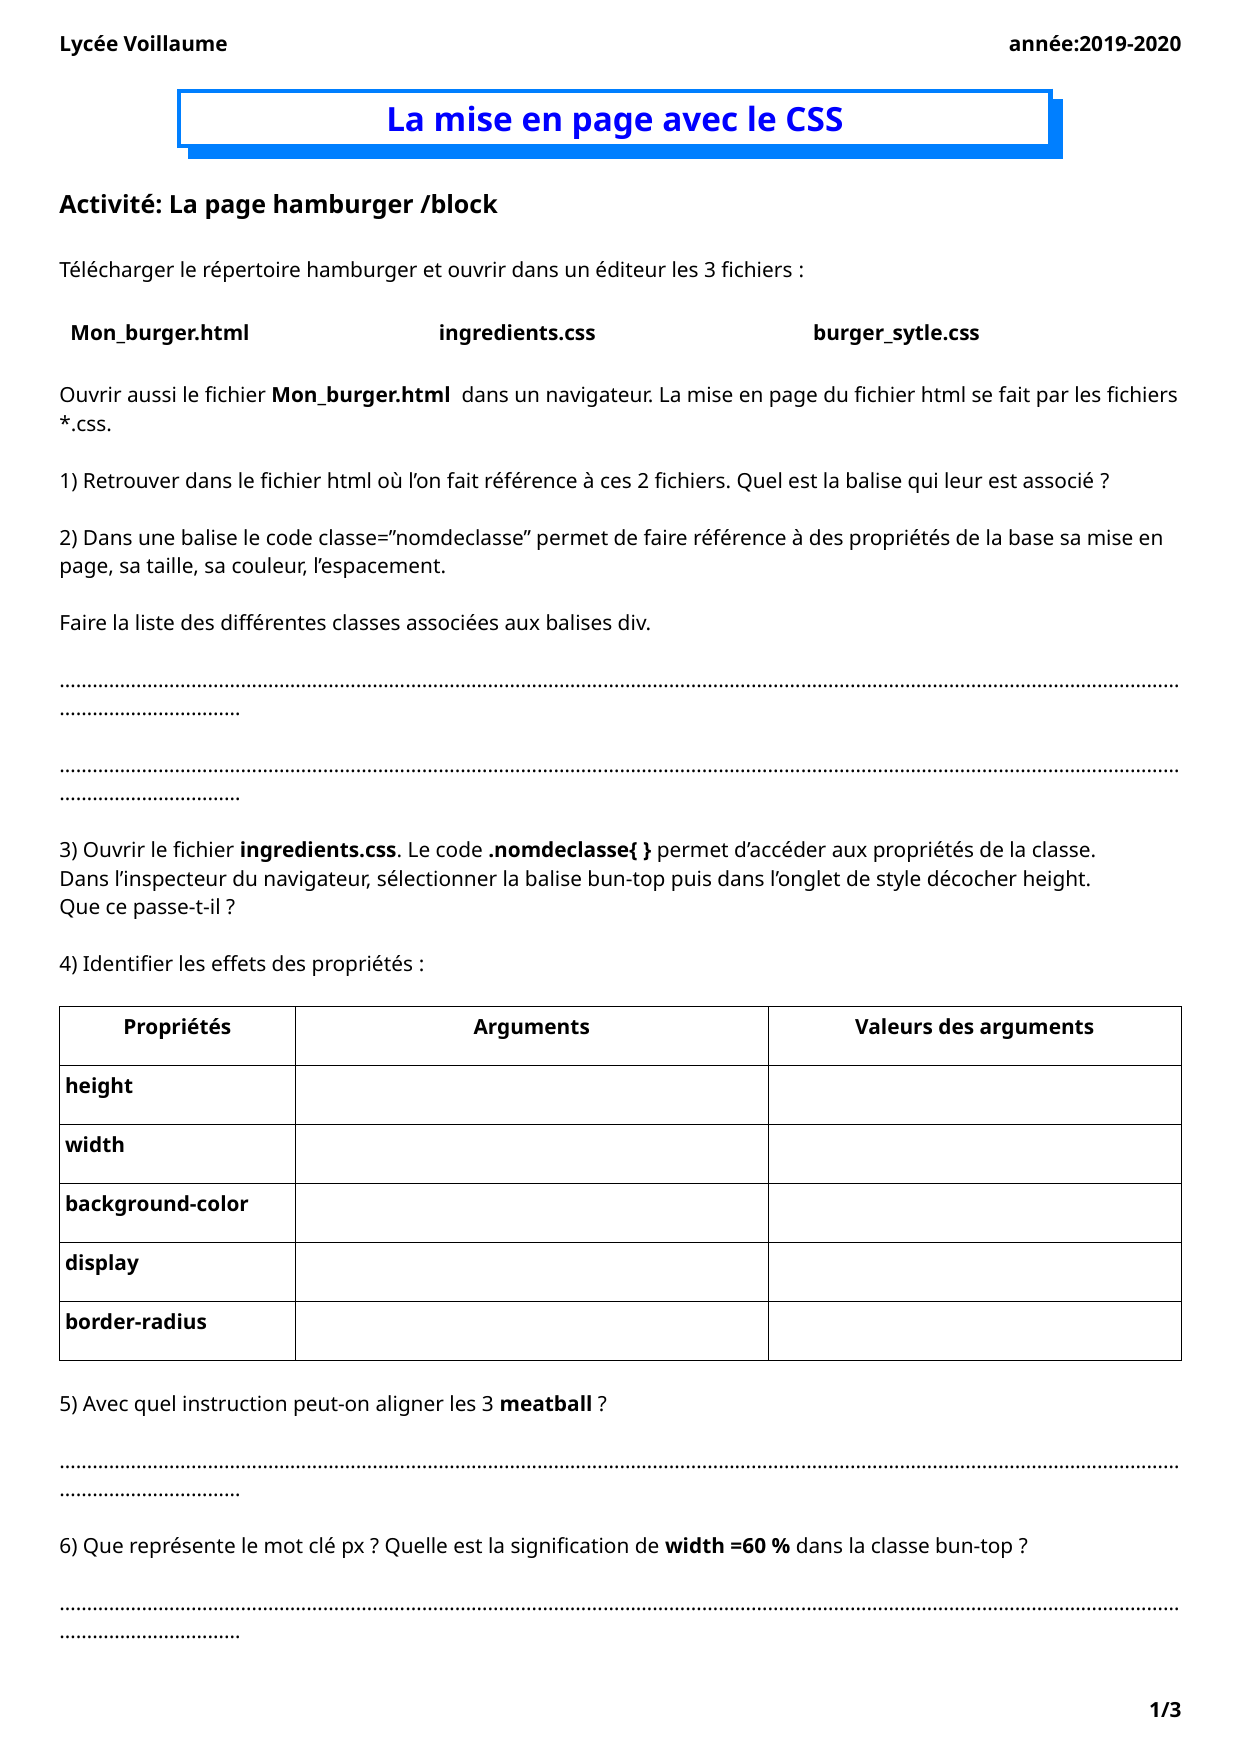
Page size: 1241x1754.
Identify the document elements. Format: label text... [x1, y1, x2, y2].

table_cell [296, 1066, 768, 1124]
text Ouvrir aussi le fichier Mon_burger.html dans un navigateur. La mise en page du fichier html se fait par les fichiers *.css. [59, 380, 1181, 437]
text 3) Ouvrir le fichier ingredients.css. Le code .nomdeclasse{ } permet d’accéder aux propriétés de la classe. [59, 835, 1181, 864]
table_cell [296, 1302, 768, 1360]
table_cell display [60, 1243, 295, 1301]
table_cell background-color [60, 1184, 295, 1242]
table_cell border-radius [60, 1302, 295, 1360]
table_header burger_sytle.css [807, 312, 1181, 352]
text 5) Avec quel instruction peut-on aligner les 3 meatball ? [59, 1389, 1181, 1417]
table_cell [296, 1125, 768, 1183]
table_cell [296, 1243, 768, 1301]
text Télécharger le répertoire hamburger et ouvrir dans un éditeur les 3 fichiers : [59, 255, 1181, 284]
text 6) Que représente le mot clé px ? Quelle est la signification de width =60 % dans la classe bun-top ? [59, 1531, 1181, 1559]
table_header Mon_burger.html [59, 312, 433, 352]
text 1) Retrouver dans le fichier html où l’on fait référence à ces 2 fichiers. Quel est la balise qui leur est associé ? [59, 466, 1181, 494]
text Dans l’inspecteur du navigateur, sélectionner la balise bun-top puis dans l’onglet de style décocher height. [59, 864, 1181, 892]
text ………………………………………………………………………………………………………………………………………………………………………………………………………………… [59, 1588, 1181, 1645]
table_cell height [60, 1066, 295, 1124]
table_cell [769, 1184, 1181, 1242]
text ………………………………………………………………………………………………………………………………………………………………………………………………………………… [59, 1446, 1181, 1503]
table_cell [769, 1302, 1181, 1360]
table_header Arguments [296, 1007, 768, 1065]
text Activité: La page hamburger /block [59, 187, 1181, 221]
table_cell [769, 1243, 1181, 1301]
table_cell width [60, 1125, 295, 1183]
table_cell [769, 1066, 1181, 1124]
table_header Valeurs des arguments [769, 1007, 1181, 1065]
text Que ce passe-t-il ? [59, 892, 1181, 921]
text Faire la liste des différentes classes associées aux balises div. [59, 608, 1181, 636]
table_cell [769, 1125, 1181, 1183]
text 4) Identifier les effets des propriétés : [59, 949, 1181, 978]
text La mise en page avec le CSS [181, 93, 1048, 144]
text ………………………………………………………………………………………………………………………………………………………………………………………………………………… [59, 750, 1181, 807]
table_header Propriétés [60, 1007, 295, 1065]
table_cell [296, 1184, 768, 1242]
text ………………………………………………………………………………………………………………………………………………………………………………………………………………… [59, 665, 1181, 722]
table_header ingredients.css [433, 312, 807, 352]
text 2) Dans une balise le code classe=’’nomdeclasse’’ permet de faire référence à des propriétés de la base sa mise en page, sa taille, sa couleur, l’espacement. [59, 523, 1181, 579]
